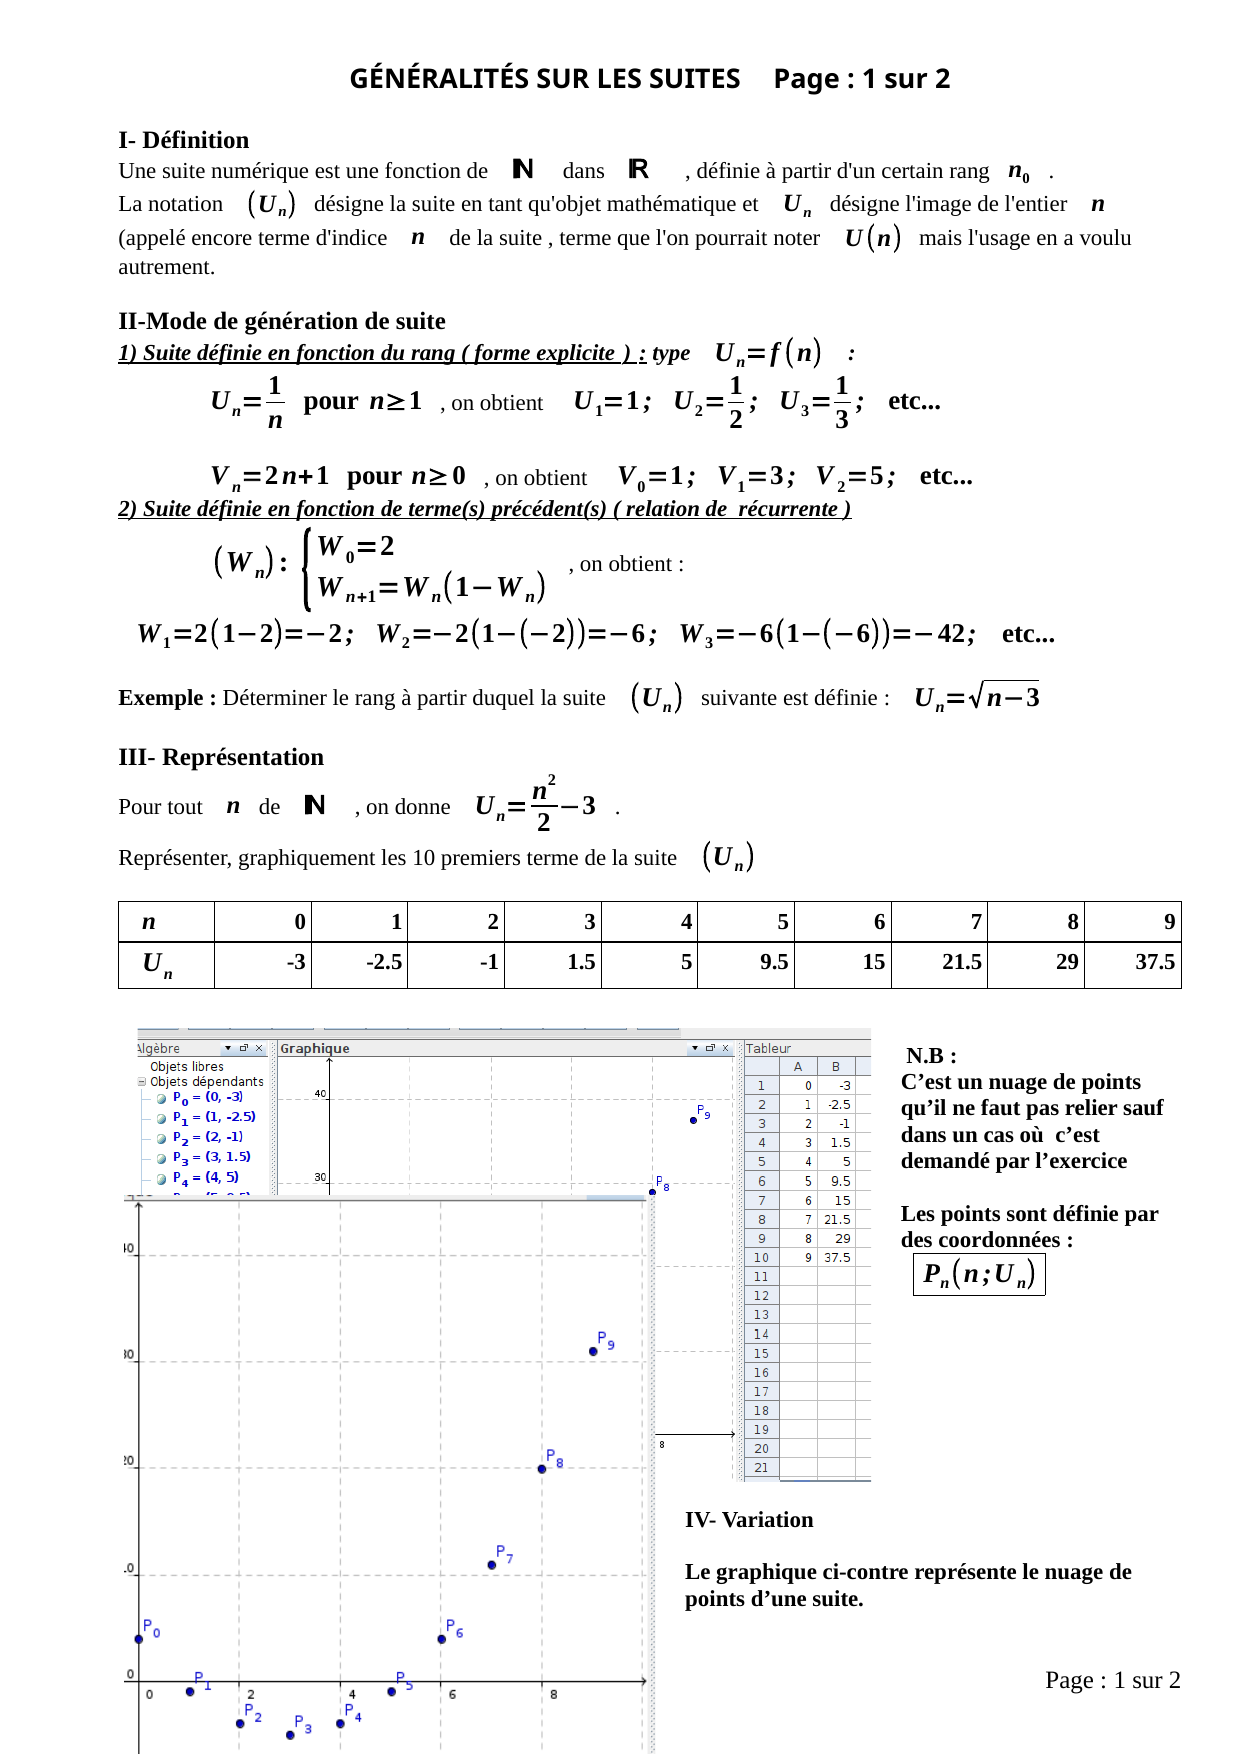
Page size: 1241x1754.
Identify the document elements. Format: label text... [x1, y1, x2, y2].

table_cell 15 [795, 943, 891, 988]
picture [124, 1028, 872, 1754]
table_cell 37,5 [1085, 943, 1181, 988]
table_cell 21,5 [892, 943, 987, 988]
table_cell 5 [602, 943, 697, 988]
table_cell [119, 943, 214, 988]
text Exemple : Déterminer le rang à partir duquel la suite suivante est définie : [118, 678, 1181, 716]
text II-Mode de génération de suite [118, 306, 1181, 334]
table_cell 1,5 [505, 943, 601, 988]
text N.B : [872, 1042, 1181, 1068]
text Représenter, graphiquement les 10 premiers terme de la suite [118, 838, 1181, 875]
text IV- Variation [656, 1506, 1181, 1532]
text Les points sont définie par des coordonnées : [872, 1200, 1181, 1295]
table_header 4 [602, 902, 697, 941]
text , on obtient : [118, 521, 1181, 652]
text C’est un nuage de points qu’il ne faut pas relier sauf dans un cas où c’est demandé par l’exercice [872, 1068, 1181, 1173]
table_cell -2,5 [312, 943, 407, 988]
table_header 0 [215, 902, 311, 941]
table_header 9 [1085, 902, 1181, 941]
table_header 1 [312, 902, 407, 941]
table_header 6 [795, 902, 891, 941]
text Le graphique ci-contre représente le nuage de points d’une suite. [656, 1558, 1181, 1611]
text I- Définition Une suite numérique est une fonction de dans , définie à partir d'un certain rang. La notation désigne la suite en tant qu'objet mathématique et désigne l'image de l'entier (appelé encore terme d'indice de la suite , terme que l'on pourrait noter mais l'usage en a voulu autrement. [118, 125, 1181, 279]
text , on obtient [118, 371, 1181, 434]
text Pour tout de , on donne . [118, 771, 1181, 838]
text III- Représentation [118, 742, 1181, 771]
table_header 2 [408, 902, 504, 941]
table_header 7 [892, 902, 987, 941]
table_cell 9,5 [698, 943, 794, 988]
table_header 8 [988, 902, 1084, 941]
table_header 3 [505, 902, 601, 941]
text [118, 1042, 137, 1068]
text , on obtient [118, 461, 1181, 495]
text 2) Suite définie en fonction de terme(s) précédent(s) ( relation de récurrente ) [118, 495, 1181, 521]
table_cell 29 [988, 943, 1084, 988]
table_cell -3 [215, 943, 311, 988]
text 1) Suite définie en fonction du rang ( forme explicite ) : type : [118, 334, 1181, 371]
table_header [119, 902, 214, 941]
text [118, 1068, 137, 1173]
table_header 5 [698, 902, 794, 941]
table_cell -1 [408, 943, 504, 988]
